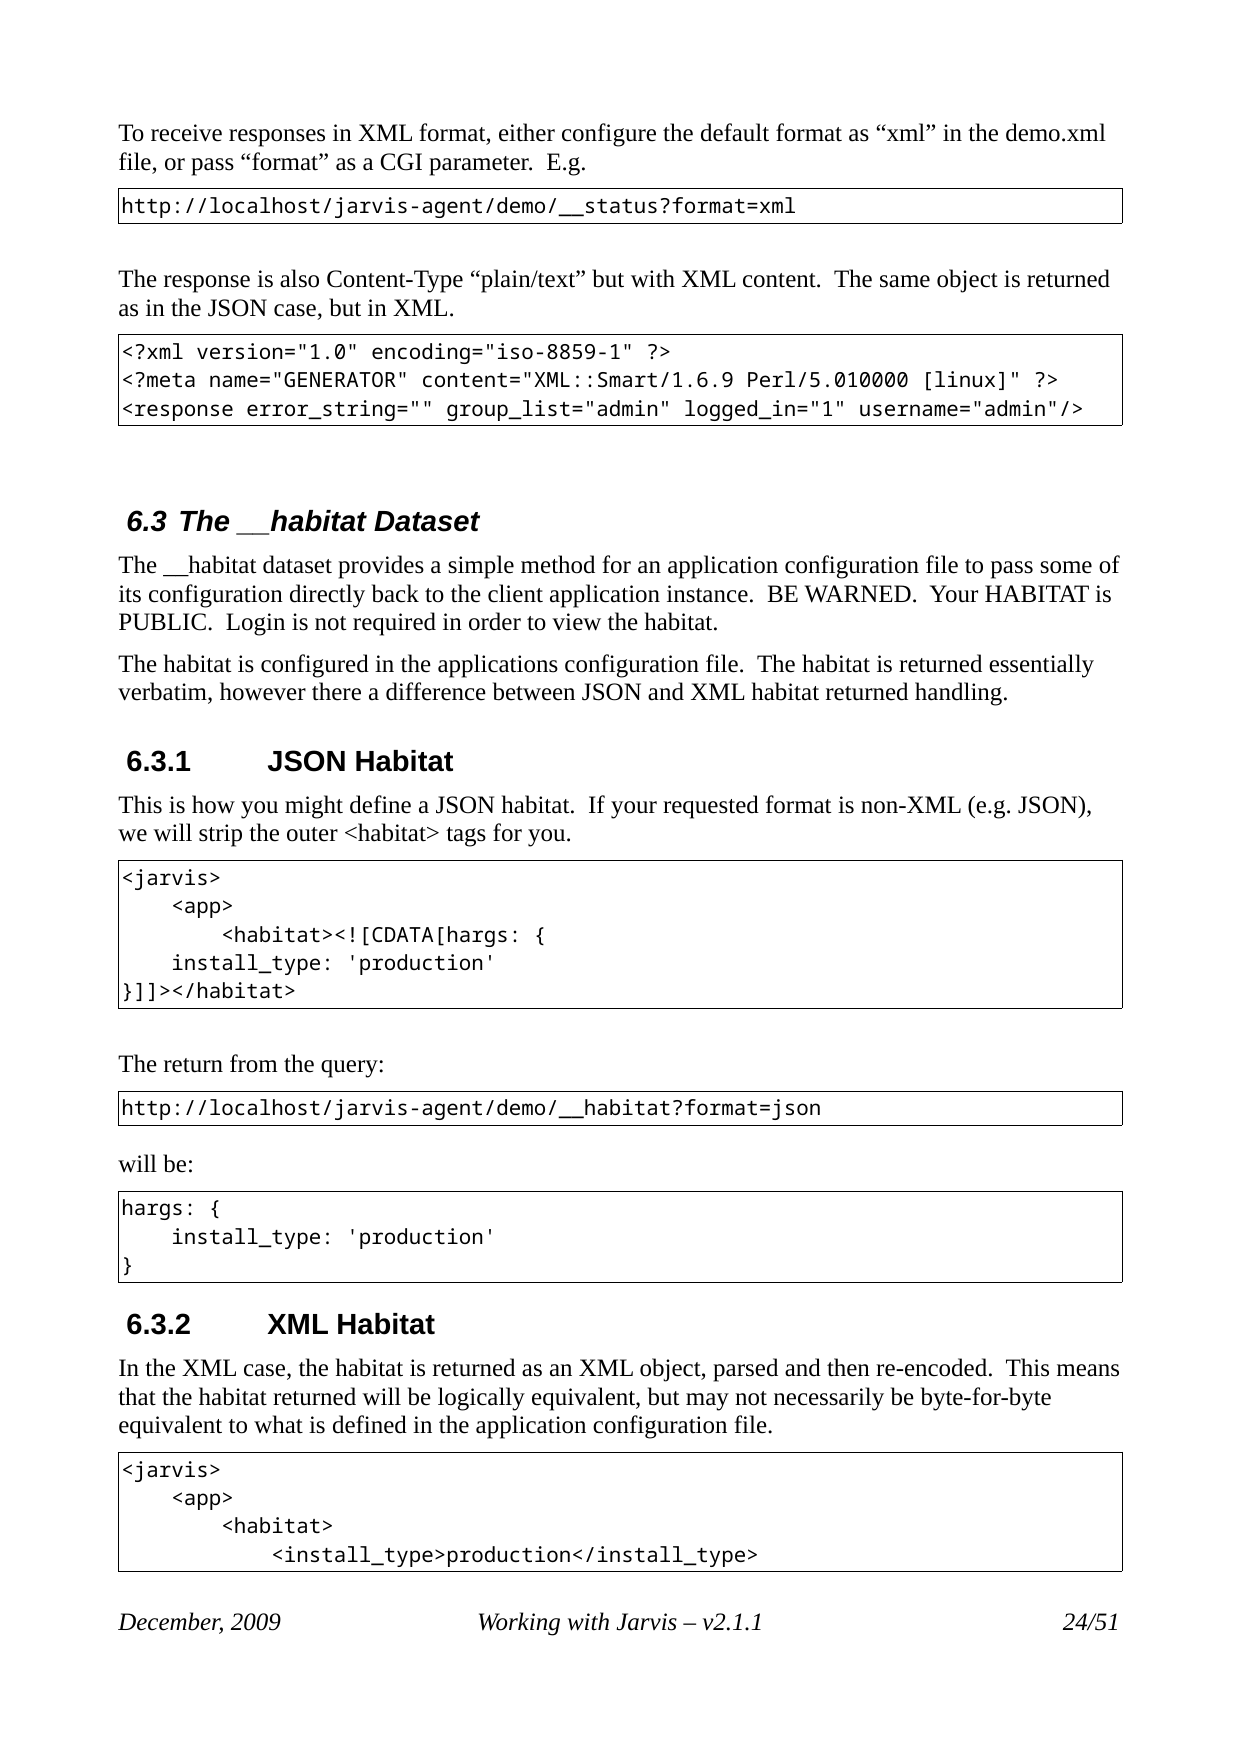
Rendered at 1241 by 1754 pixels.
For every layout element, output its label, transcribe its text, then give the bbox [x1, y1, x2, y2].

text } [119, 1247, 1122, 1282]
text install_type: 'production' [119, 945, 1122, 973]
subtitle XML Habitat [118, 1307, 1122, 1340]
text This is how you might define a JSON habitat. If your requested format is non-XML (e.g. JSON), we will strip the outer <habitat> tags for you. [118, 790, 1122, 847]
subtitle The __habitat Dataset [118, 504, 1122, 537]
text In the XML case, the habitat is returned as an XML object, parsed and then re-encoded. This means that the habitat returned will be logically equivalent, but may not necessarily be byte-for-byte equivalent to what is defined in the application configuration file. [118, 1353, 1122, 1439]
text http://localhost/jarvis-agent/demo/__status?format=xml [119, 189, 1122, 223]
text <install_type>production</install_type> [119, 1537, 1122, 1571]
text http://localhost/jarvis-agent/demo/__habitat?format=json [119, 1092, 1122, 1125]
text <response error_string="" group_list="admin" logged_in="1" username="admin"/> [119, 391, 1122, 425]
text will be: [118, 1149, 1122, 1178]
text install_type: 'production' [119, 1219, 1122, 1247]
text hargs: { [119, 1192, 1122, 1219]
text <?meta name="GENERATOR" content="XML::Smart/1.6.9 Perl/5.010000 [linux]" ?> [119, 362, 1122, 391]
text To receive responses in XML format, either configure the default format as “xml” in the demo.xml file, or pass “format” as a CGI parameter. E.g. [118, 118, 1122, 176]
text <?xml version="1.0" encoding="iso-8859-1" ?> [119, 335, 1122, 362]
text The return from the query: [118, 1049, 1122, 1078]
text <jarvis> [119, 861, 1122, 888]
text The __habitat dataset provides a simple method for an application configuration file to pass some of its configuration directly back to the client application instance. BE WARNED. Your HABITAT is PUBLIC. Login is not required in order to view the habitat. [118, 550, 1122, 636]
text <habitat><![CDATA[hargs: { [119, 917, 1122, 945]
text <habitat> [119, 1508, 1122, 1537]
text The habitat is configured in the applications configuration file. The habitat is returned essentially verbatim, however there a difference between JSON and XML habitat returned handling. [118, 649, 1122, 706]
text <app> [119, 888, 1122, 917]
text <app> [119, 1480, 1122, 1508]
text <jarvis> [119, 1453, 1122, 1480]
text }]]></habitat> [119, 973, 1122, 1008]
subtitle JSON Habitat [118, 744, 1122, 777]
text The response is also Content-Type “plain/text” but with XML content. The same object is returned as in the JSON case, but in XML. [118, 264, 1122, 321]
